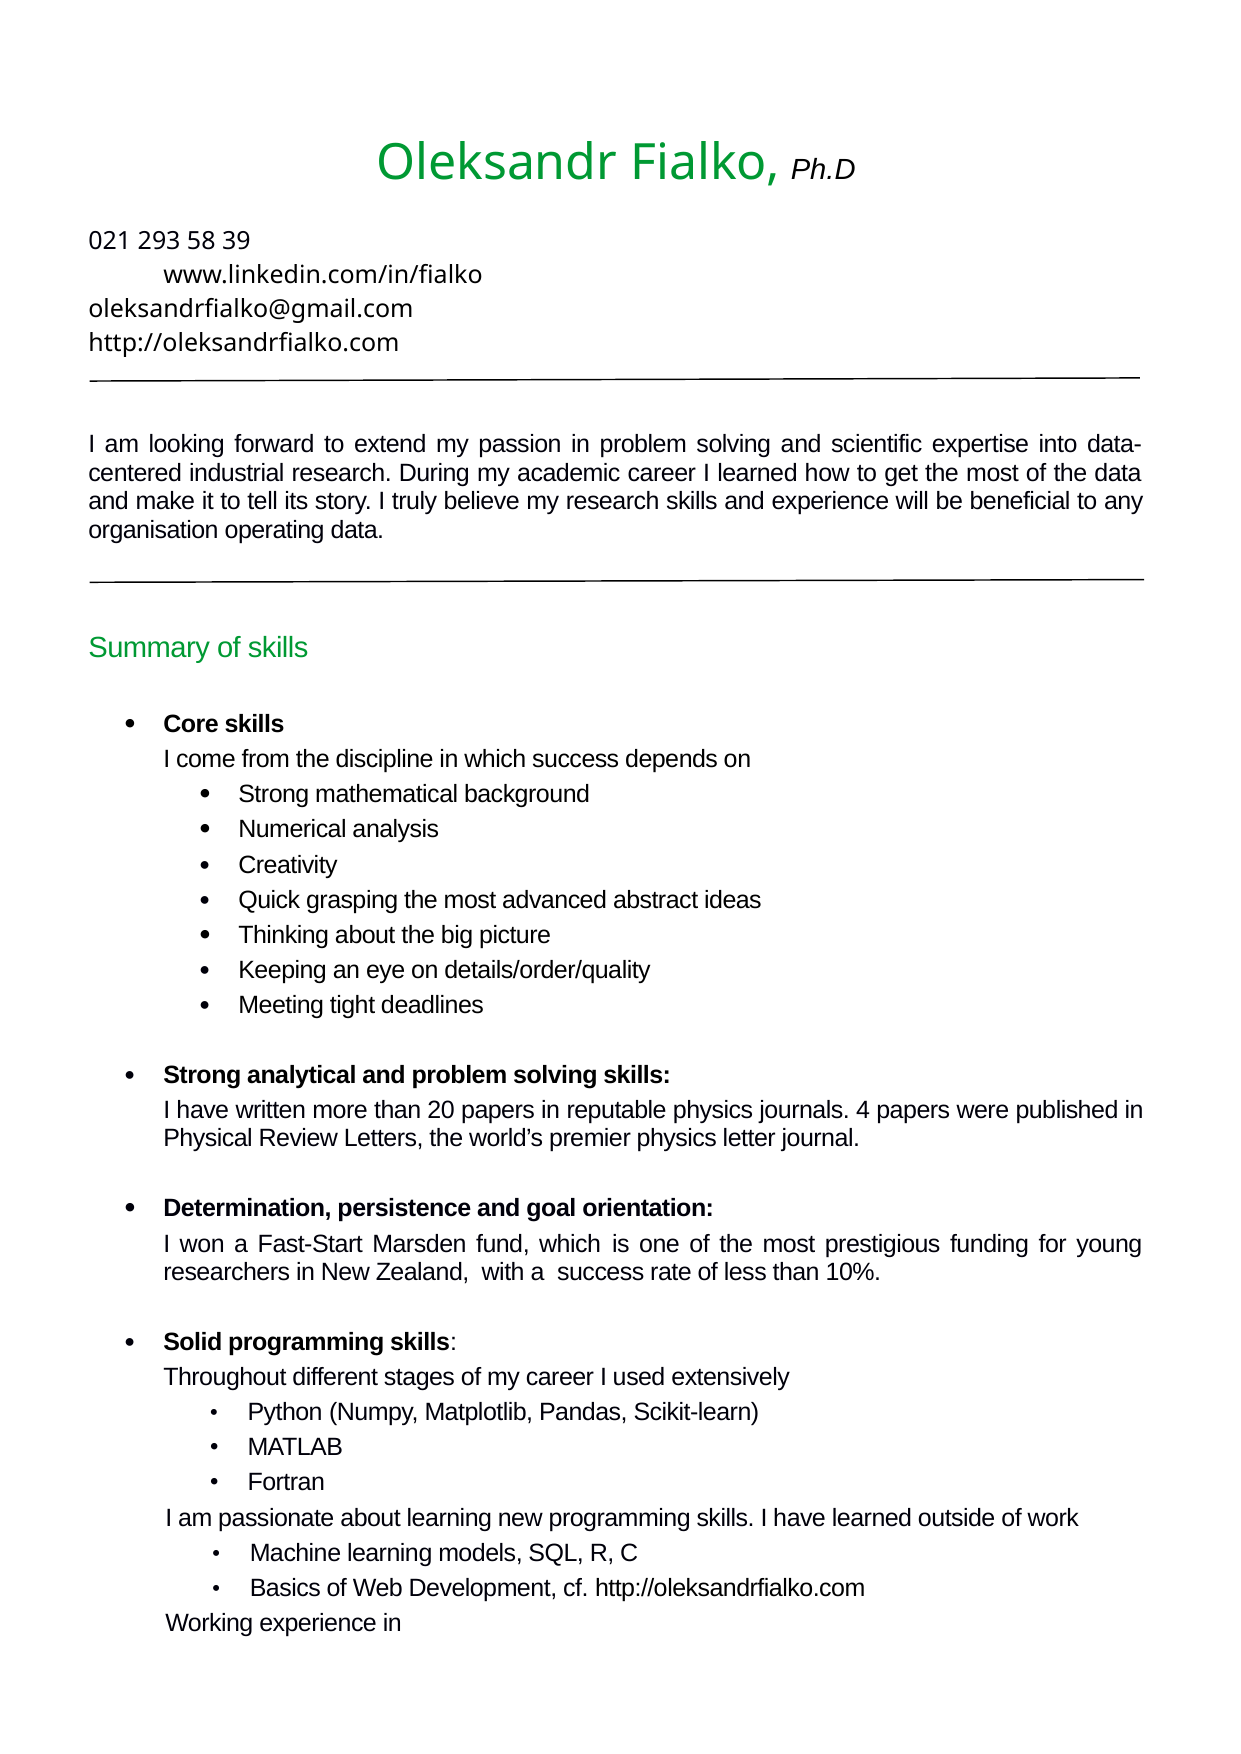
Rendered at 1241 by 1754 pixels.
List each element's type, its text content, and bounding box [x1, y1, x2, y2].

list Quick grasping the most advanced abstract ideas [201, 884, 1143, 913]
list Throughout different stages of my career I used extensively [126, 1362, 1143, 1391]
text Summary of skills [88, 630, 1143, 663]
text Working experience in [88, 1607, 1143, 1636]
list I come from the discipline in which success depends on [126, 744, 1143, 773]
list Thinking about the big picture [201, 919, 1143, 948]
list Machine learning models, SQL, R, C [212, 1537, 1143, 1566]
list Basics of Web Development, cf. http://oleksandrfialko.com [212, 1572, 1143, 1601]
text 021 293 58 39 www.linkedin.com/in/fialko [88, 223, 1143, 291]
text Oleksandr Fialko, Ph.D [88, 126, 1143, 194]
list Meeting tight deadlines [201, 990, 1143, 1018]
list Fortran [210, 1467, 1143, 1496]
list Solid programming skills: [126, 1327, 1143, 1356]
list Strong mathematical background [201, 779, 1143, 808]
list Python (Numpy, Matplotlib, Pandas, Scikit-learn) [210, 1397, 1143, 1426]
list Strong analytical and problem solving skills: [126, 1060, 1143, 1088]
list I have written more than 20 papers in reputable physics journals. 4 papers were published in Physical Review Letters, the world’s premier physics letter journal. [126, 1095, 1143, 1152]
list Numerical analysis [201, 814, 1143, 843]
list Core skills [126, 709, 1143, 738]
list I won a Fast-Start Marsden fund, which is one of the most prestigious funding for young researchers in New Zealand, with a success rate of less than 10%. [126, 1228, 1143, 1286]
text I am passionate about learning new programming skills. I have learned outside of work [88, 1502, 1143, 1531]
text I am looking forward to extend my passion in problem solving and scientific expertise into data-centered industrial research. During my academic career I learned how to get the most of the data and make it to tell its story. I truly believe my research skills and experience will be beneficial to any organisation operating data. [88, 429, 1143, 544]
list MATLAB [210, 1432, 1143, 1461]
list Creativity [201, 849, 1143, 878]
list Keeping an eye on details/order/quality [201, 955, 1143, 983]
list Determination, persistence and goal orientation: [126, 1193, 1143, 1222]
text oleksandrfialko@gmail.com http://oleksandrfialko.com [88, 291, 1143, 359]
